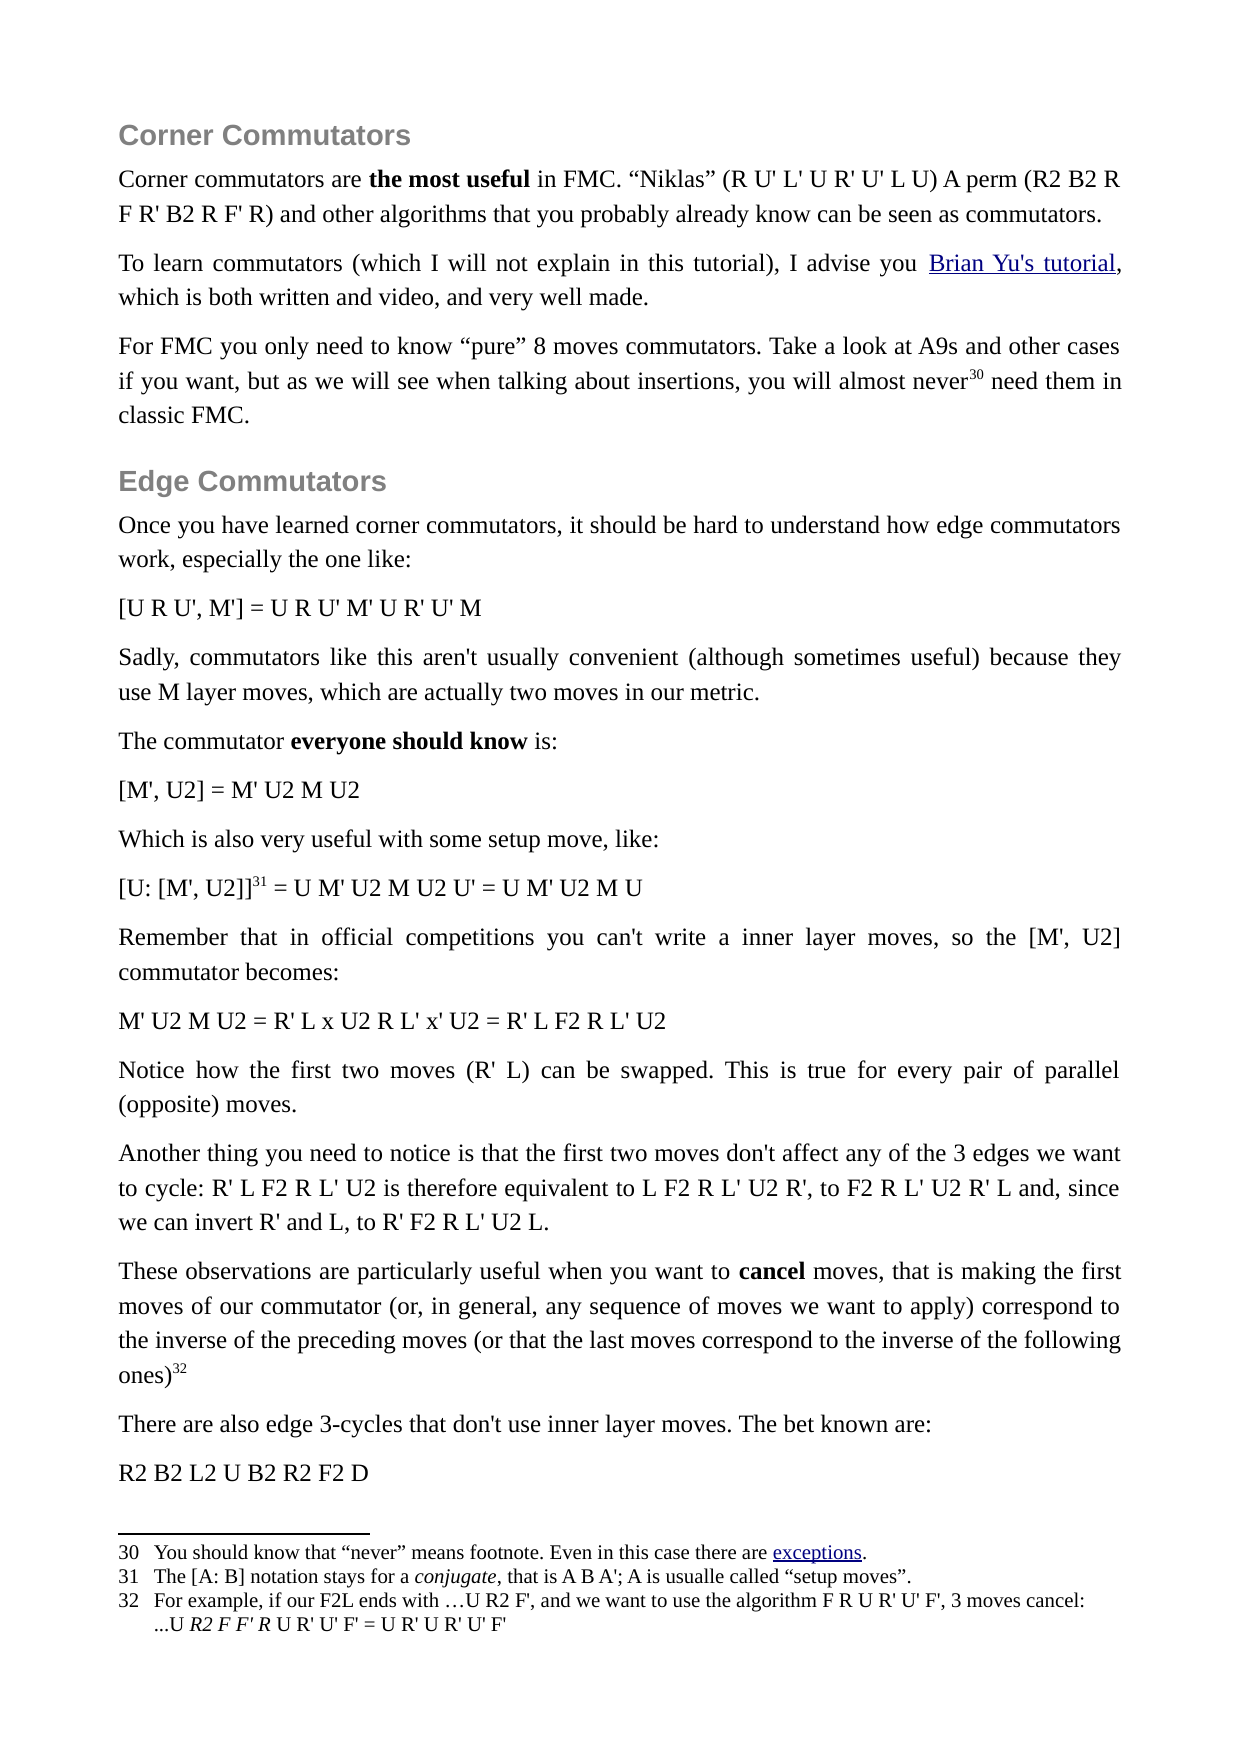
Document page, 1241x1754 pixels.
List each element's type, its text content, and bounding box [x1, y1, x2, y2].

subtitle Edge Commutators [118, 464, 1122, 497]
text These observations are particularly useful when you want to cancel moves, that is making the first moves of our commutator (or, in general, any sequence of moves we want to apply) correspond to the inverse of the preceding moves (or that the last moves correspond to the inverse of the following ones) [118, 1256, 1122, 1389]
text Notice how the first two moves (R' L) can be swapped. This is true for every pair of parallel (opposite) moves. [118, 1055, 1122, 1118]
text Corner commutators are the most useful in FMC. “Niklas” (R U' L' U R' U' L U) A perm (R2 B2 R F R' B2 R F' R) and other algorithms that you probably already know can be seen as commutators. [118, 164, 1122, 227]
text Remember that in official competitions you can't write a inner layer moves, so the [M', U2] commutator becomes: [118, 922, 1122, 986]
text [U: [M', U2]] = U M' U2 M U2 U' = U M' U2 M U [118, 873, 1122, 902]
text The [A: B] notation stays for a conjugate, that is A B A'; A is usualle called “setup moves”. [118, 1564, 1122, 1588]
text Once you have learned corner commutators, it should be hard to understand how edge commutators work, especially the one like: [118, 510, 1122, 573]
text For example, if our F2L ends with …U R2 F', and we want to use the algorithm F R U R' U' F', 3 moves cancel: ...U R2 F F' R U R' U' F' = U R' U R' U' F' [118, 1588, 1122, 1636]
subtitle Corner Commutators [118, 118, 1122, 152]
text Sadly, commutators like this aren't usually convenient (although sometimes useful) because they use M layer moves, which are actually two moves in our metric. [118, 642, 1122, 706]
text Which is also very useful with some setup move, like: [118, 824, 1122, 853]
text R2 B2 L2 U B2 R2 F2 D [118, 1458, 1122, 1487]
text The commutator everyone should know is: [118, 726, 1122, 755]
text Another thing you need to notice is that the first two moves don't affect any of the 3 edges we want to cycle: R' L F2 R L' U2 is therefore equivalent to L F2 R L' U2 R', to F2 R L' U2 R' L and, since we can invert R' and L, to R' F2 R L' U2 L. [118, 1138, 1122, 1236]
text [U R U', M'] = U R U' M' U R' U' M [118, 593, 1122, 622]
text There are also edge 3-cycles that don't use inner layer moves. The bet known are: [118, 1409, 1122, 1438]
text M' U2 M U2 = R' L x U2 R L' x' U2 = R' L F2 R L' U2 [118, 1006, 1122, 1034]
text To learn commutators (which I will not explain in this tutorial), I advise you Brian Yu's tutorial, which is both written and video, and very well made. [118, 248, 1122, 311]
text [M', U2] = M' U2 M U2 [118, 775, 1122, 804]
text For FMC you only need to know “pure” 8 moves commutators. Take a look at A9s and other cases if you want, but as we will see when talking about insertions, you will almost never need them in classic FMC. [118, 331, 1122, 429]
text You should know that “never” means footnote. Even in this case there are exceptions. [118, 1539, 1122, 1564]
